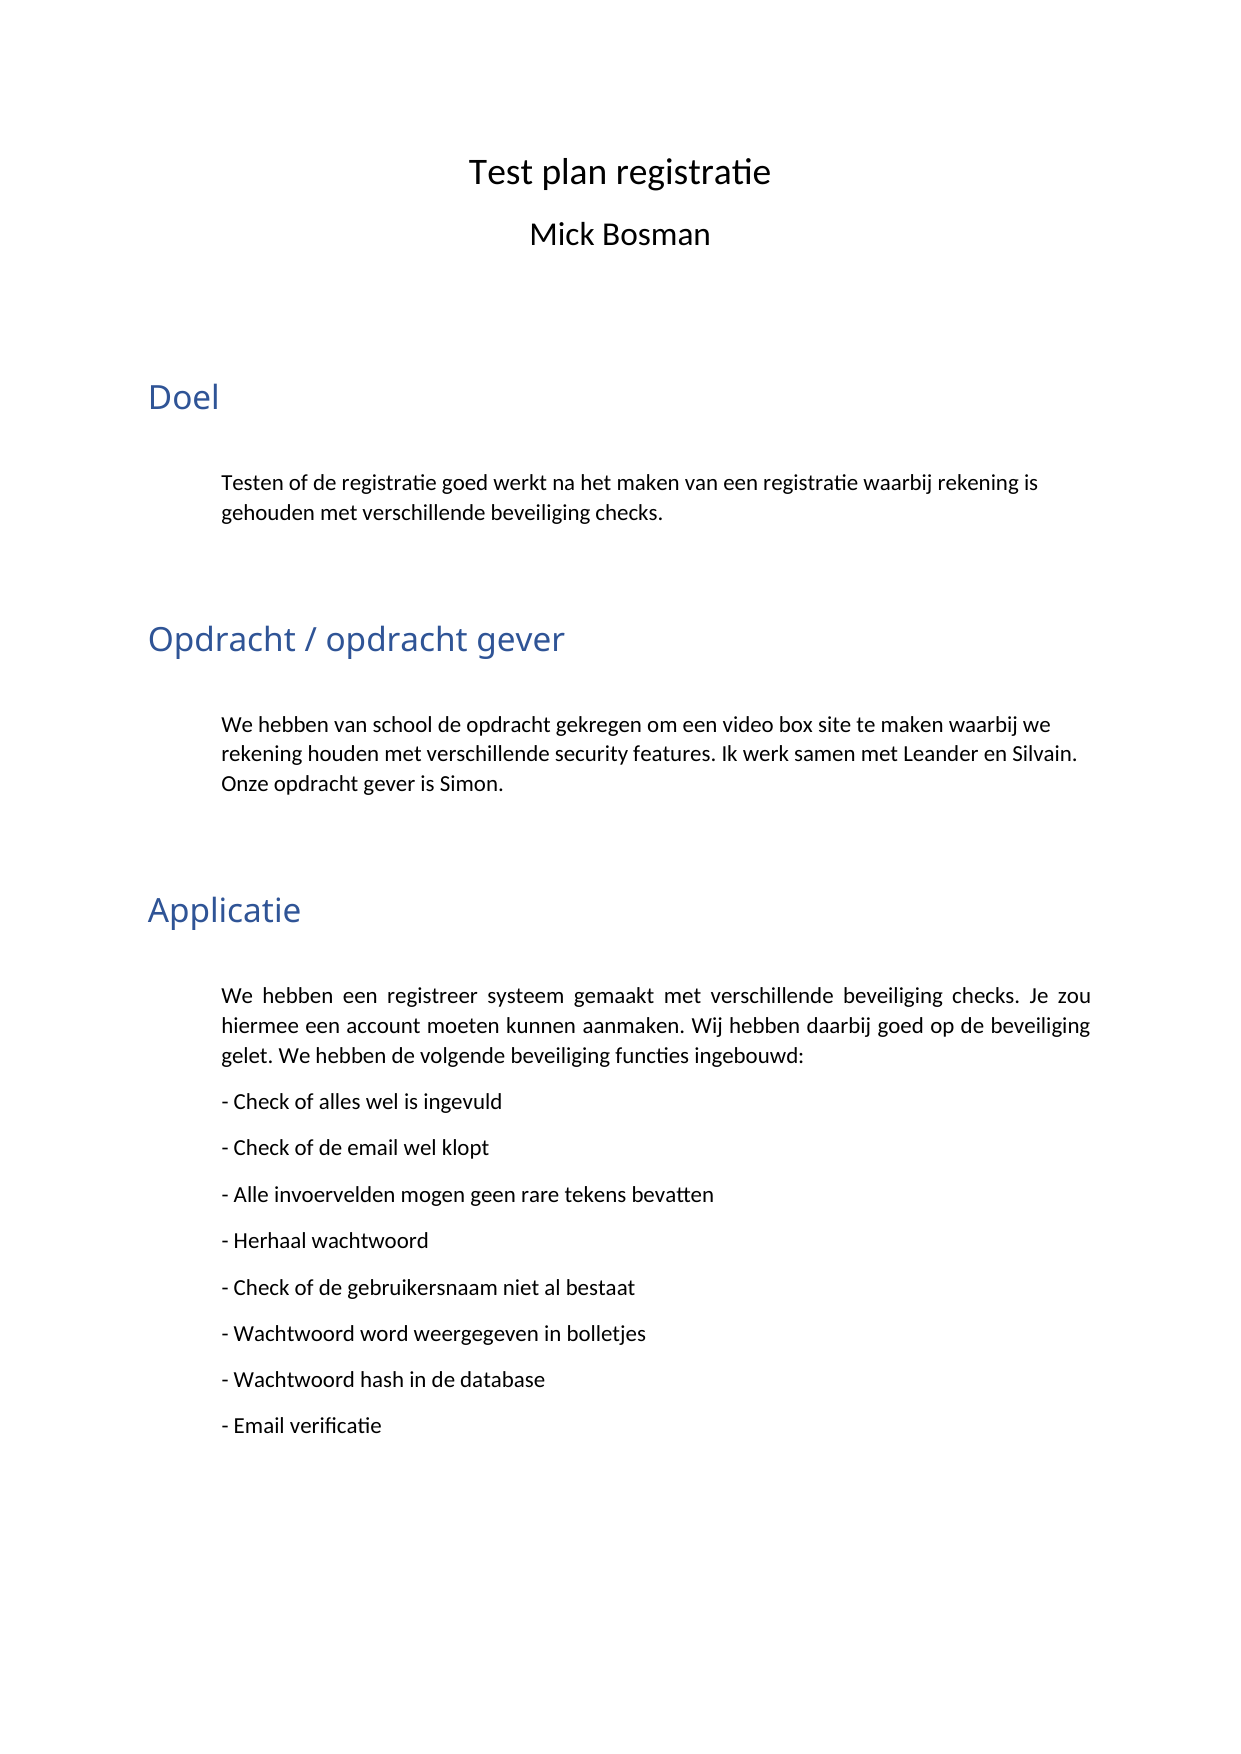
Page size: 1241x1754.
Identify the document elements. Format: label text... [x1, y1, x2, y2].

text - Email verificatie [148, 1412, 1093, 1440]
text - Wachtwoord hash in de database [148, 1365, 1093, 1393]
text Testen of de registratie goed werkt na het maken van een registratie waarbij rekening is gehouden met verschillende beveiliging checks. [221, 468, 1093, 526]
subtitle Applicatie [148, 887, 1093, 932]
text We hebben een registreer systeem gemaakt met verschillende beveiliging checks. Je zou hiermee een account moeten kunnen aanmaken. Wij hebben daarbij goed op de beveiliging gelet. We hebben de volgende beveiliging functies ingebouwd: [221, 981, 1093, 1069]
text - Alle invoervelden mogen geen rare tekens bevatten [148, 1180, 1093, 1208]
text - Check of de email wel klopt [148, 1133, 1093, 1162]
subtitle Opdracht / opdracht gever [148, 615, 1093, 661]
text We hebben van school de opdracht gekregen om een video box site te maken waarbij we rekening houden met verschillende security features. Ik werk samen met Leander en Silvain. Onze opdracht gever is Simon. [221, 710, 1093, 797]
text - Herhaal wachtwoord [148, 1226, 1093, 1254]
text Test plan registratie [148, 148, 1093, 193]
text - Wachtwoord word weergegeven in bolletjes [148, 1319, 1093, 1347]
text - Check of alles wel is ingevuld [148, 1087, 1093, 1115]
text Mick Bosman [148, 213, 1093, 253]
text - Check of de gebruikersnaam niet al bestaat [148, 1273, 1093, 1301]
subtitle Doel [148, 373, 1093, 419]
